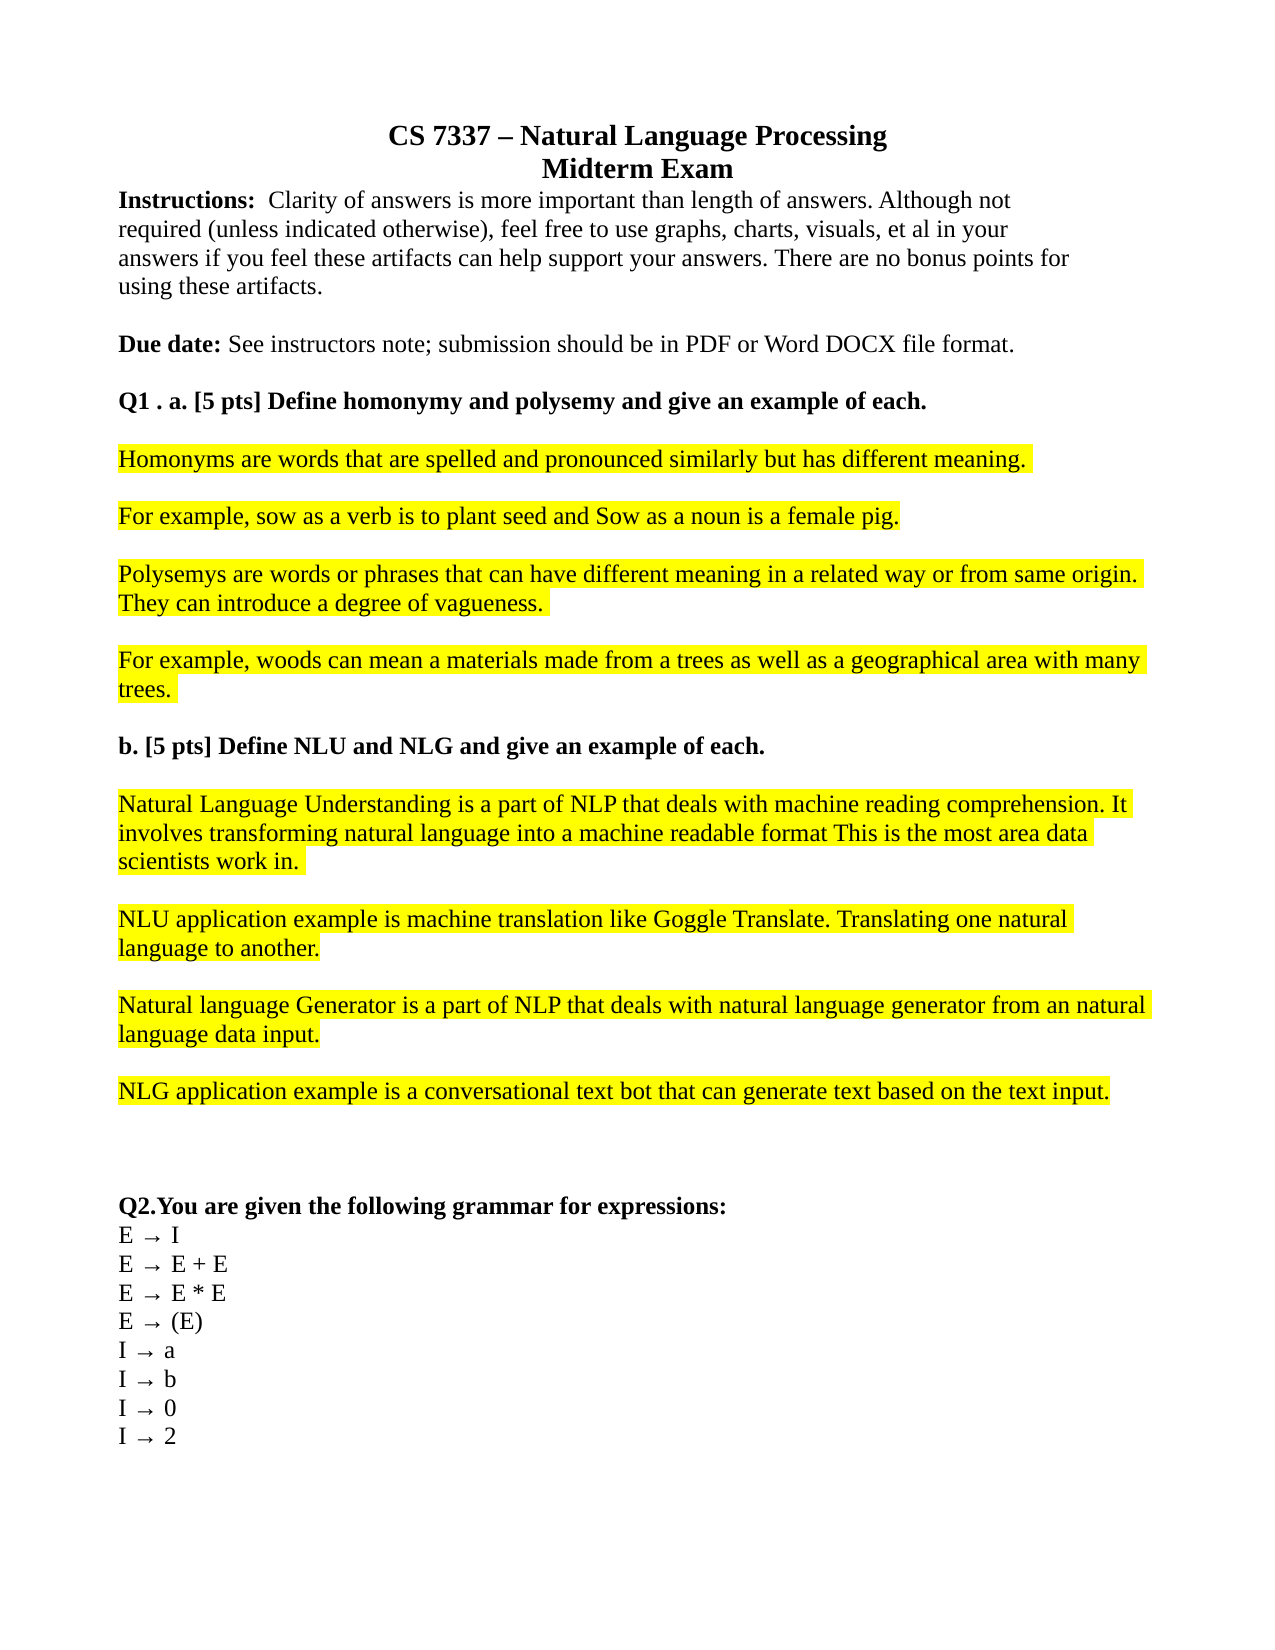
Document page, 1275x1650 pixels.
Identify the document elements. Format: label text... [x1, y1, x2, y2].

text NLG application example is a conversational text bot that can generate text based on the text input. [118, 1076, 1157, 1105]
text For example, woods can mean a materials made from a trees as well as a geographical area with many trees. [118, 645, 1157, 703]
text Q2.You are given the following grammar for expressions: [118, 1191, 1157, 1220]
text I → b [118, 1364, 1157, 1393]
text Natural Language Understanding is a part of NLP that deals with machine reading comprehension. It involves transforming natural language into a machine readable format This is the most area data scientists work in. [118, 789, 1157, 875]
text answers if you feel these artifacts can help support your answers. There are no bonus points for [118, 243, 1157, 271]
text E → I [118, 1220, 1157, 1249]
text I → 0 [118, 1393, 1157, 1421]
text Instructions: Clarity of answers is more important than length of answers. Although not [118, 185, 1157, 214]
text Due date: See instructors note; submission should be in PDF or Word DOCX file format. [118, 329, 1157, 358]
text using these artifacts. [118, 271, 1157, 300]
text E → E * E [118, 1278, 1157, 1306]
text I → 2 [118, 1421, 1157, 1450]
text b. [5 pts] Define NLU and NLG and give an example of each. [118, 731, 1157, 760]
text For example, sow as a verb is to plant seed and Sow as a noun is a female pig. [118, 501, 1157, 530]
text Homonyms are words that are spelled and pronounced similarly but has different meaning. [118, 444, 1157, 473]
text NLU application example is machine translation like Goggle Translate. Translating one natural language to another. [118, 904, 1157, 961]
text CS 7337 – Natural Language Processing [118, 118, 1157, 152]
text I → a [118, 1335, 1157, 1364]
text Q1 . a. [5 pts] Define homonymy and polysemy and give an example of each. [118, 386, 1157, 415]
text E → (E) [118, 1306, 1157, 1335]
text required (unless indicated otherwise), feel free to use graphs, charts, visuals, et al in your [118, 214, 1157, 243]
text Natural language Generator is a part of NLP that deals with natural language generator from an natural language data input. [118, 990, 1157, 1048]
text Midterm Exam [118, 152, 1157, 185]
text E → E + E [118, 1249, 1157, 1278]
text Polysemys are words or phrases that can have different meaning in a related way or from same origin. They can introduce a degree of vagueness. [118, 559, 1157, 616]
